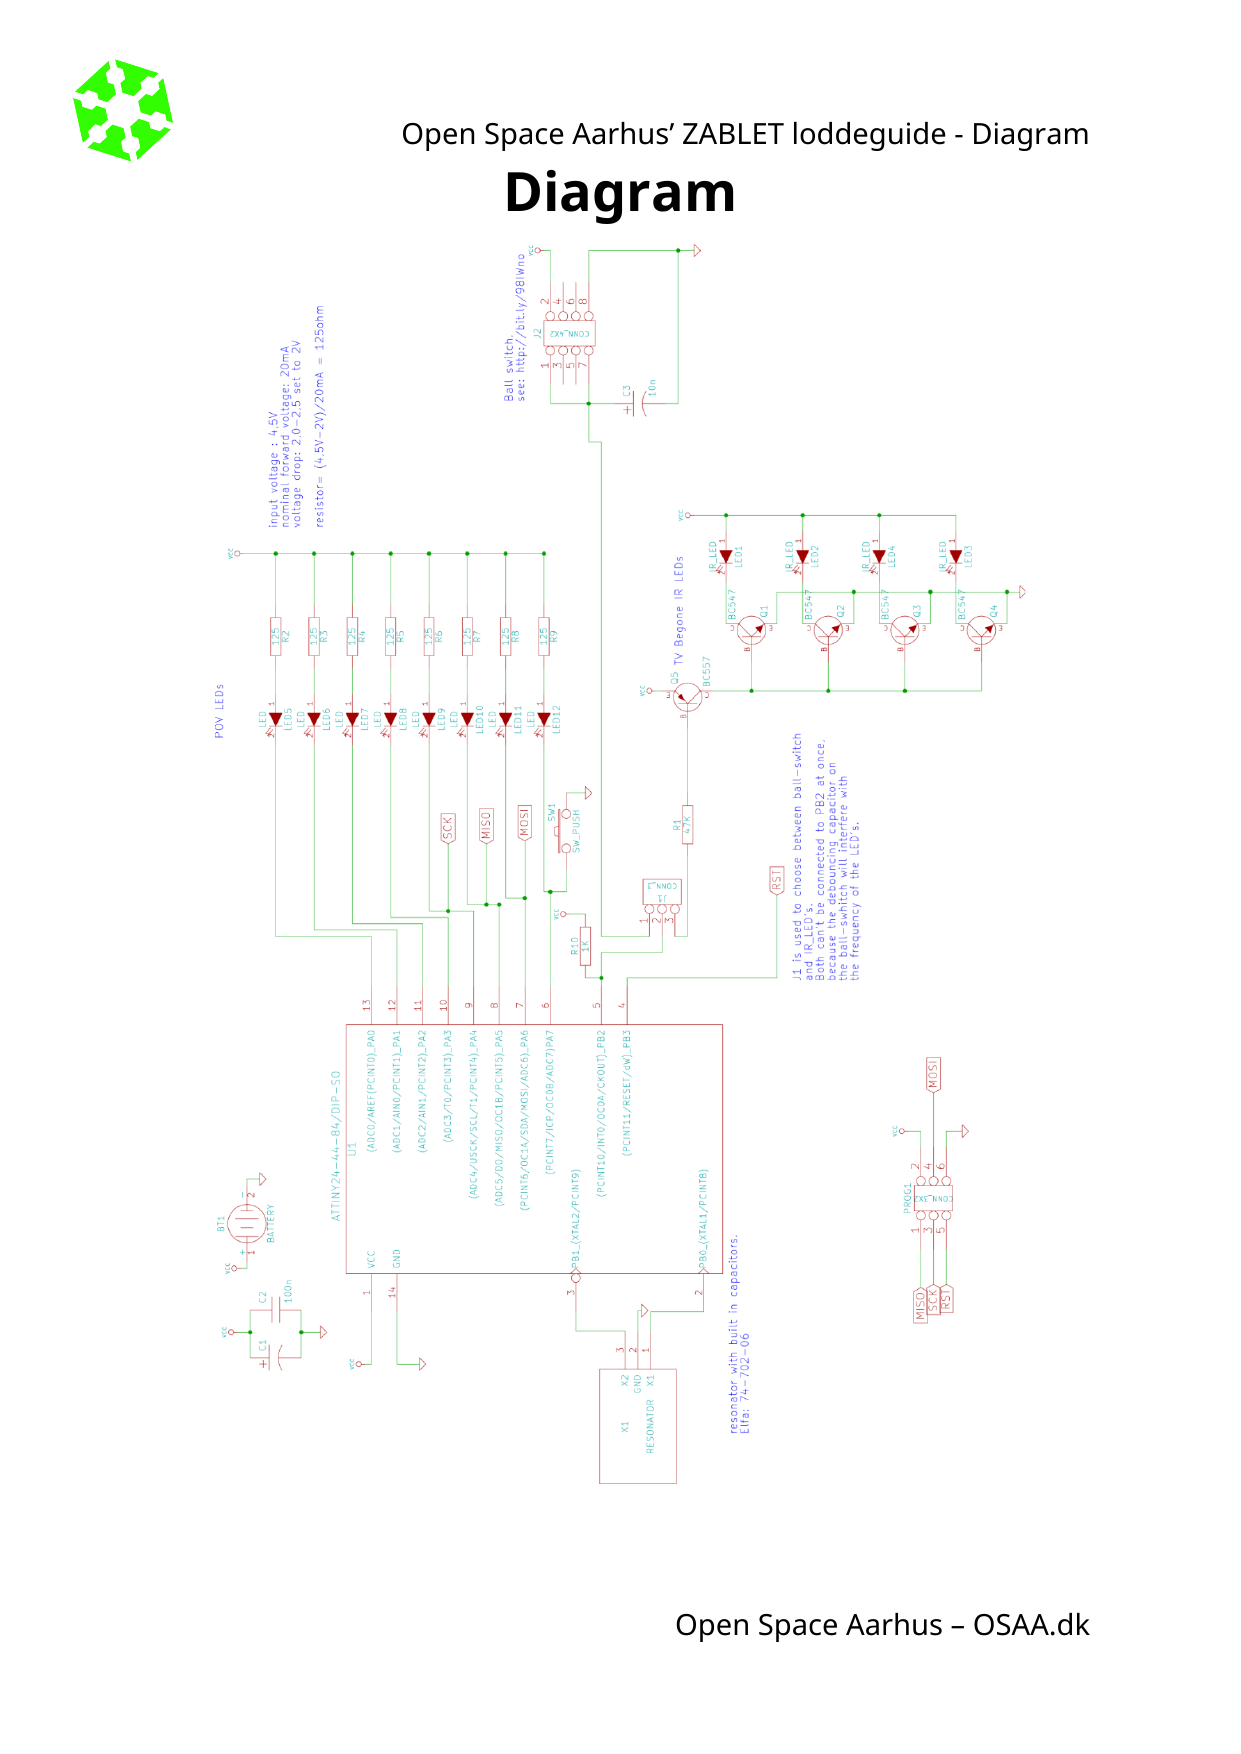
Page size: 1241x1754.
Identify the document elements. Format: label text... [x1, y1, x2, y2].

subtitle Diagram [150, 153, 1090, 227]
